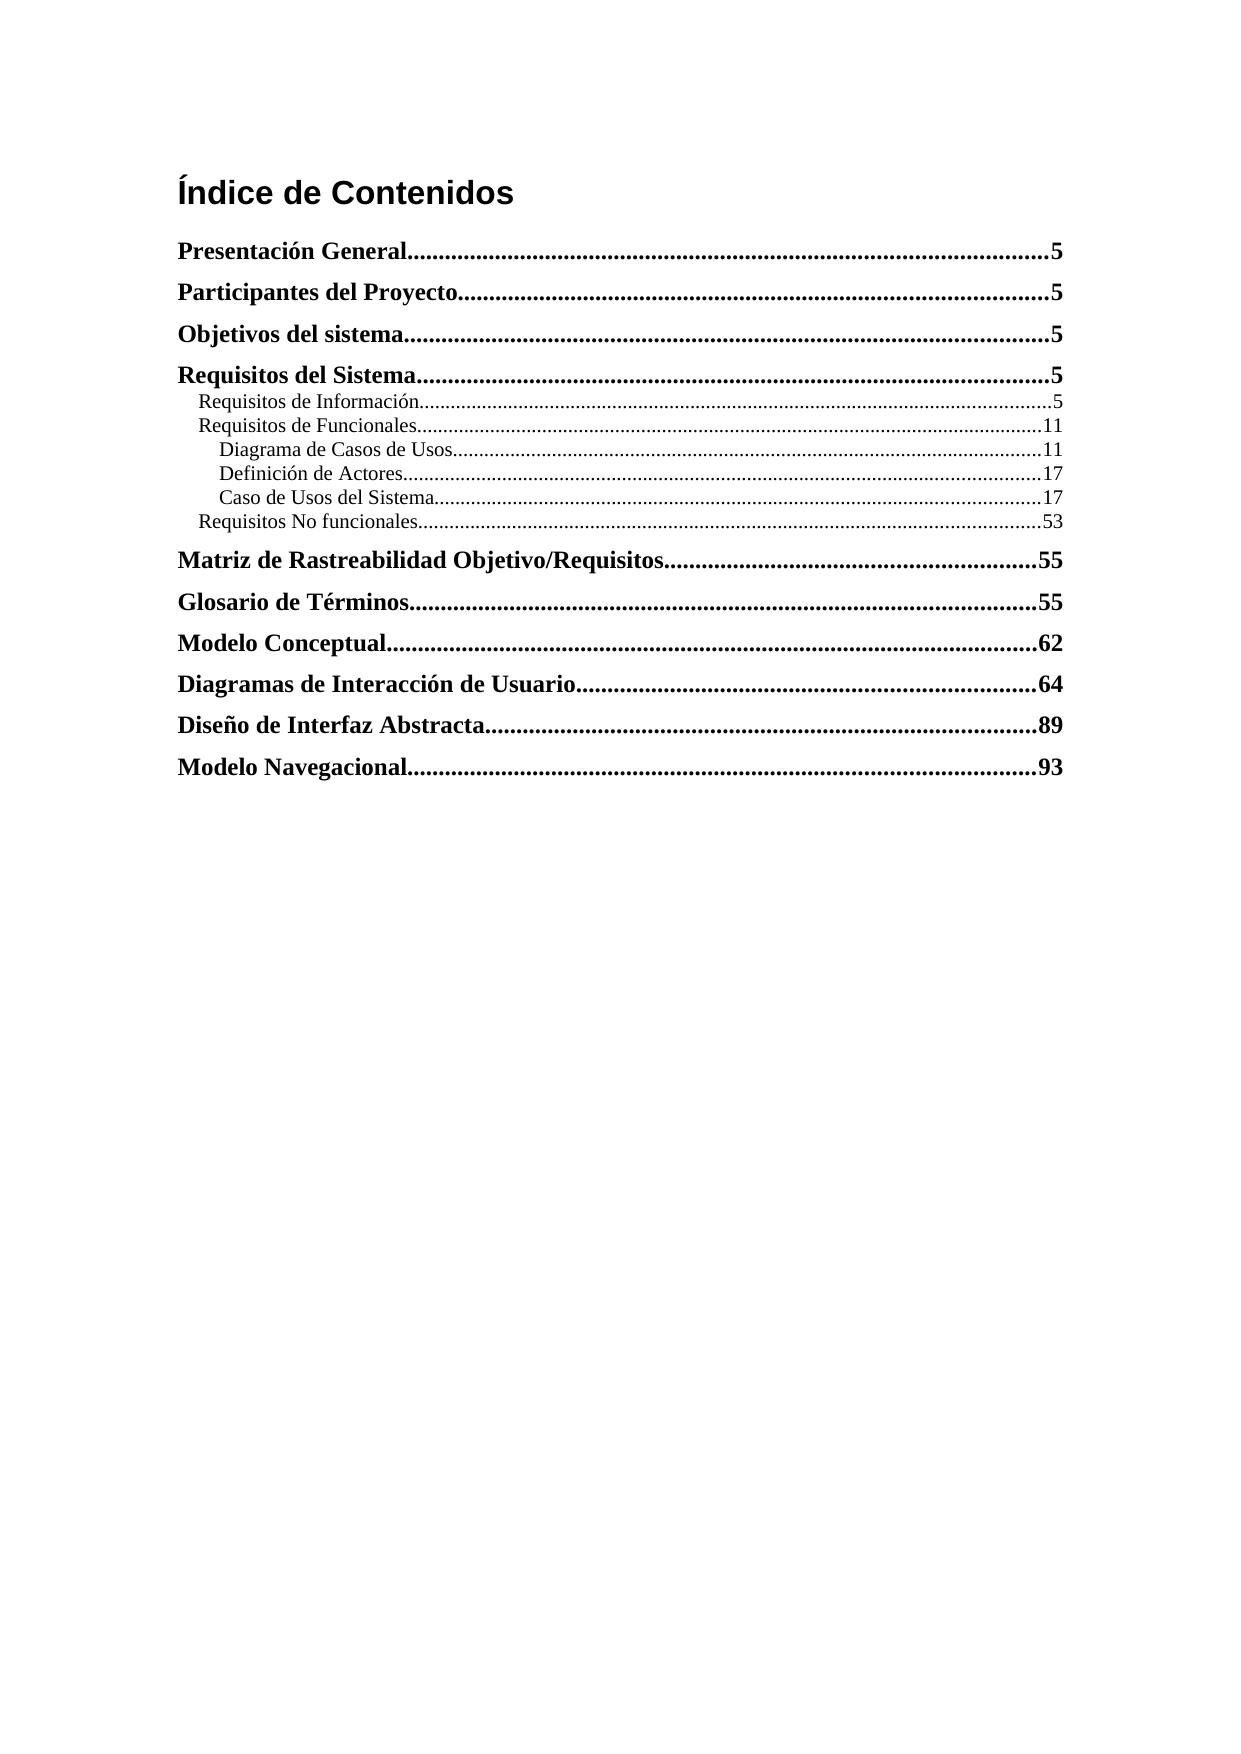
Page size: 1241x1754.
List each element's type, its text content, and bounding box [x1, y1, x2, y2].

text Modelo Navegacional 93 [177, 752, 1063, 781]
text Glosario de Términos 55 [177, 587, 1063, 616]
text Diagrama de Casos de Usos 11 [219, 437, 1063, 461]
subtitle Índice de Contenidos [177, 173, 1063, 211]
text Participantes del Proyecto 5 [177, 277, 1063, 306]
text Presentación General 5 [177, 236, 1063, 265]
text Diseño de Interfaz Abstracta 89 [177, 711, 1063, 739]
text Objetivos del sistema 5 [177, 319, 1063, 347]
text Caso de Usos del Sistema 17 [219, 485, 1063, 509]
text Requisitos de Funcionales 11 [198, 413, 1063, 437]
text Modelo Conceptual 62 [177, 628, 1063, 657]
text Diagramas de Interacción de Usuario 64 [177, 669, 1063, 698]
text Matriz de Rastreabilidad Objetivo/Requisitos 55 [177, 546, 1063, 574]
text Requisitos del Sistema 5 [177, 360, 1063, 389]
text Requisitos de Información 5 [198, 389, 1063, 413]
text Requisitos No funcionales 53 [198, 509, 1063, 533]
text Definición de Actores 17 [219, 461, 1063, 485]
